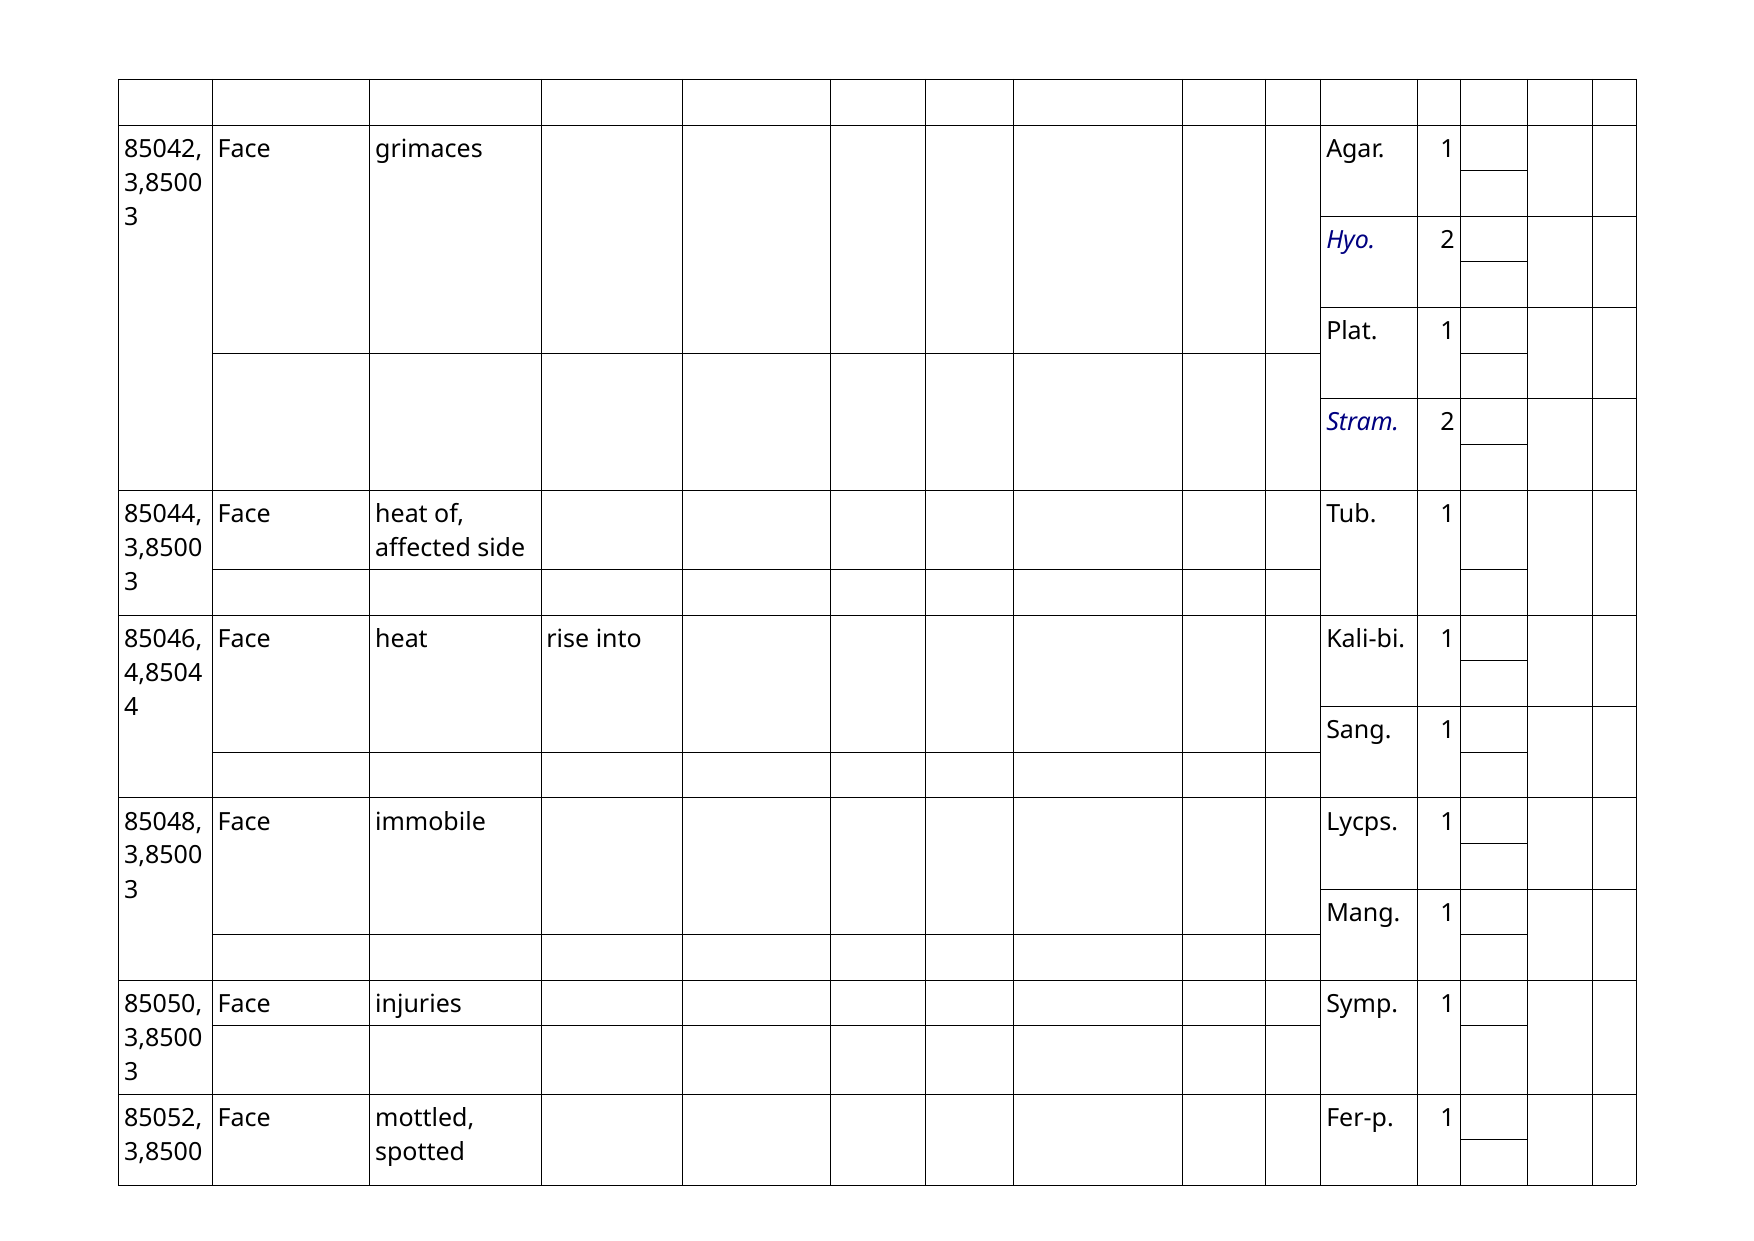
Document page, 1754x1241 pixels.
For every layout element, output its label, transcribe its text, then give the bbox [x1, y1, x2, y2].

table_cell [1461, 570, 1527, 615]
table_cell [213, 80, 369, 124]
table_cell grimaces [370, 126, 541, 353]
table_cell [370, 570, 541, 615]
table_cell [1266, 616, 1320, 752]
table_cell [1183, 1026, 1265, 1093]
table_cell [1461, 399, 1527, 444]
table_cell [1266, 570, 1320, 615]
table_cell [1528, 126, 1592, 216]
table_cell Face [213, 1095, 369, 1185]
table_cell [683, 354, 830, 489]
table_cell 1 [1418, 616, 1460, 706]
table_cell [1461, 616, 1527, 660]
table_cell [370, 354, 541, 489]
table_cell heat of, affected side [370, 491, 541, 569]
table_cell [1183, 981, 1265, 1025]
table_cell [926, 126, 1013, 353]
table_cell [370, 80, 541, 124]
table_cell rise into [542, 616, 682, 752]
table_cell Sang. [1321, 707, 1417, 797]
table_cell mottled, spotted [370, 1095, 541, 1185]
table_cell 1 [1418, 126, 1460, 216]
table_cell [926, 354, 1013, 489]
table_cell [1593, 491, 1636, 615]
table_cell Face [213, 798, 369, 934]
table_cell [1461, 445, 1527, 489]
table_cell [1266, 935, 1320, 980]
table_cell [542, 354, 682, 489]
table_cell [926, 491, 1013, 569]
table_cell [213, 570, 369, 615]
table_cell [1014, 981, 1182, 1025]
table_cell [1014, 491, 1182, 569]
table_cell [542, 570, 682, 615]
table_cell [1461, 707, 1527, 752]
table_cell [1461, 80, 1527, 124]
table_cell [1183, 570, 1265, 615]
table_cell [1266, 798, 1320, 934]
table_cell [1528, 798, 1592, 888]
table_cell [542, 126, 682, 353]
table_cell Face [213, 981, 369, 1025]
table_cell [831, 798, 925, 934]
table_cell [370, 1026, 541, 1093]
table_cell Hyo. [1321, 217, 1417, 307]
table_cell [831, 126, 925, 353]
table_cell 2 [1418, 399, 1460, 489]
table_cell [926, 798, 1013, 934]
table_cell heat [370, 616, 541, 752]
table_cell [1461, 126, 1527, 170]
table_cell 1 [1418, 707, 1460, 797]
table_cell injuries [370, 981, 541, 1025]
table_cell [831, 616, 925, 752]
table_cell [542, 798, 682, 934]
table_cell [683, 935, 830, 980]
table_cell [831, 981, 925, 1025]
table_cell [683, 570, 830, 615]
table_cell [1014, 753, 1182, 797]
table_cell [1014, 80, 1182, 124]
table_cell [1461, 1026, 1527, 1093]
table_cell [1461, 935, 1527, 980]
table_cell [1014, 570, 1182, 615]
table_cell [926, 616, 1013, 752]
table_cell [1266, 354, 1320, 489]
table_cell [831, 354, 925, 489]
table_cell [1528, 707, 1592, 797]
table_cell [683, 126, 830, 353]
table_cell [1266, 80, 1320, 124]
table_cell [683, 616, 830, 752]
table_cell [1461, 171, 1527, 216]
table_cell [926, 570, 1013, 615]
table_cell [1183, 935, 1265, 980]
table_cell [1321, 80, 1417, 124]
table_cell [1593, 217, 1636, 307]
table_cell 85046,4,85044 [119, 616, 212, 797]
table_cell [831, 935, 925, 980]
table_cell [213, 753, 369, 797]
table_cell 1 [1418, 890, 1460, 980]
table_cell [1183, 354, 1265, 489]
table_cell [1528, 491, 1592, 615]
table_cell [542, 935, 682, 980]
table_cell [542, 491, 682, 569]
table_cell [1266, 981, 1320, 1025]
table_cell [683, 80, 830, 124]
table_cell [1183, 1095, 1265, 1185]
table_cell [1461, 491, 1527, 569]
table_cell [926, 1095, 1013, 1185]
table_cell 85042,3,85003 [119, 126, 212, 489]
table_cell [1593, 798, 1636, 888]
table_cell [1593, 1095, 1636, 1185]
table_cell 1 [1418, 1095, 1460, 1185]
table_cell [1014, 1095, 1182, 1185]
table_cell Fer-p. [1321, 1095, 1417, 1185]
table_cell [1266, 1026, 1320, 1093]
table_cell [683, 981, 830, 1025]
table_cell [831, 1026, 925, 1093]
table_cell [1014, 616, 1182, 752]
table_cell [1266, 491, 1320, 569]
table_cell [1461, 890, 1527, 934]
table_cell [1266, 753, 1320, 797]
table_cell [542, 1026, 682, 1093]
table_cell [1461, 354, 1527, 398]
table_cell [1014, 126, 1182, 353]
table_cell 1 [1418, 798, 1460, 888]
table_cell [1593, 707, 1636, 797]
table_cell [1014, 798, 1182, 934]
table_cell [542, 1095, 682, 1185]
table_cell [1528, 890, 1592, 980]
table_cell Kali-bi. [1321, 616, 1417, 706]
table_cell [119, 80, 212, 124]
table_cell [542, 80, 682, 124]
table_cell immobile [370, 798, 541, 934]
table_cell Face [213, 616, 369, 752]
table_cell [1593, 126, 1636, 216]
table_cell [1528, 399, 1592, 489]
table_cell [1461, 262, 1527, 307]
table_cell [213, 935, 369, 980]
table_cell [370, 935, 541, 980]
table_cell Stram. [1321, 399, 1417, 489]
table_cell [1014, 354, 1182, 489]
table_cell [1528, 80, 1592, 124]
table_cell [1461, 981, 1527, 1025]
table_cell 1 [1418, 981, 1460, 1093]
table_cell [926, 1026, 1013, 1093]
table_cell 1 [1418, 491, 1460, 615]
table_cell [1014, 935, 1182, 980]
table_cell Plat. [1321, 308, 1417, 398]
table_cell 85050,3,85003 [119, 981, 212, 1093]
table_cell [926, 981, 1013, 1025]
table_cell [1014, 1026, 1182, 1093]
table_cell [1528, 217, 1592, 307]
table_cell [1461, 798, 1527, 843]
table_cell [1461, 844, 1527, 888]
table_cell [926, 753, 1013, 797]
table_cell [926, 935, 1013, 980]
table_cell [1183, 616, 1265, 752]
table_cell [1593, 308, 1636, 398]
table_cell [1593, 616, 1636, 706]
table_cell [1418, 80, 1460, 124]
table_cell [831, 80, 925, 124]
table_cell [1593, 890, 1636, 980]
table_cell [1528, 616, 1592, 706]
table_cell [1528, 981, 1592, 1093]
table_cell [831, 570, 925, 615]
table_cell [683, 753, 830, 797]
table_cell [1461, 1095, 1527, 1139]
table_cell 1 [1418, 308, 1460, 398]
table_cell [1183, 798, 1265, 934]
table_cell Face [213, 126, 369, 353]
table_cell [1593, 399, 1636, 489]
table_cell 85048,3,85003 [119, 798, 212, 980]
table_cell 2 [1418, 217, 1460, 307]
table_cell [542, 753, 682, 797]
table_cell [1183, 491, 1265, 569]
table_cell [1461, 753, 1527, 797]
table_cell [370, 753, 541, 797]
table_cell [1461, 308, 1527, 353]
table_cell [1461, 661, 1527, 706]
table_cell [926, 80, 1013, 124]
table_cell Tub. [1321, 491, 1417, 615]
table_cell Agar. [1321, 126, 1417, 216]
table_cell [1528, 1095, 1592, 1185]
table_cell [1266, 1095, 1320, 1185]
table_cell [1461, 1140, 1527, 1185]
table_cell [831, 491, 925, 569]
table_cell [1461, 217, 1527, 261]
table_cell [1528, 308, 1592, 398]
table_cell [1183, 80, 1265, 124]
table_cell [1593, 80, 1636, 124]
table_cell [1183, 126, 1265, 353]
table_cell [683, 798, 830, 934]
table_cell Lycps. [1321, 798, 1417, 888]
table_cell [1183, 753, 1265, 797]
table_cell Mang. [1321, 890, 1417, 980]
table_cell [831, 1095, 925, 1185]
table_cell [683, 1026, 830, 1093]
table_cell Symp. [1321, 981, 1417, 1093]
table_cell [213, 354, 369, 489]
table_cell 85044,3,85003 [119, 491, 212, 615]
table_cell [542, 981, 682, 1025]
table_cell [1266, 126, 1320, 353]
table_cell [213, 1026, 369, 1093]
table_cell [1593, 981, 1636, 1093]
table_cell Face [213, 491, 369, 569]
table_cell [831, 753, 925, 797]
table_cell [683, 491, 830, 569]
table_cell 85052,3,8500 [119, 1095, 212, 1185]
table_cell [683, 1095, 830, 1185]
